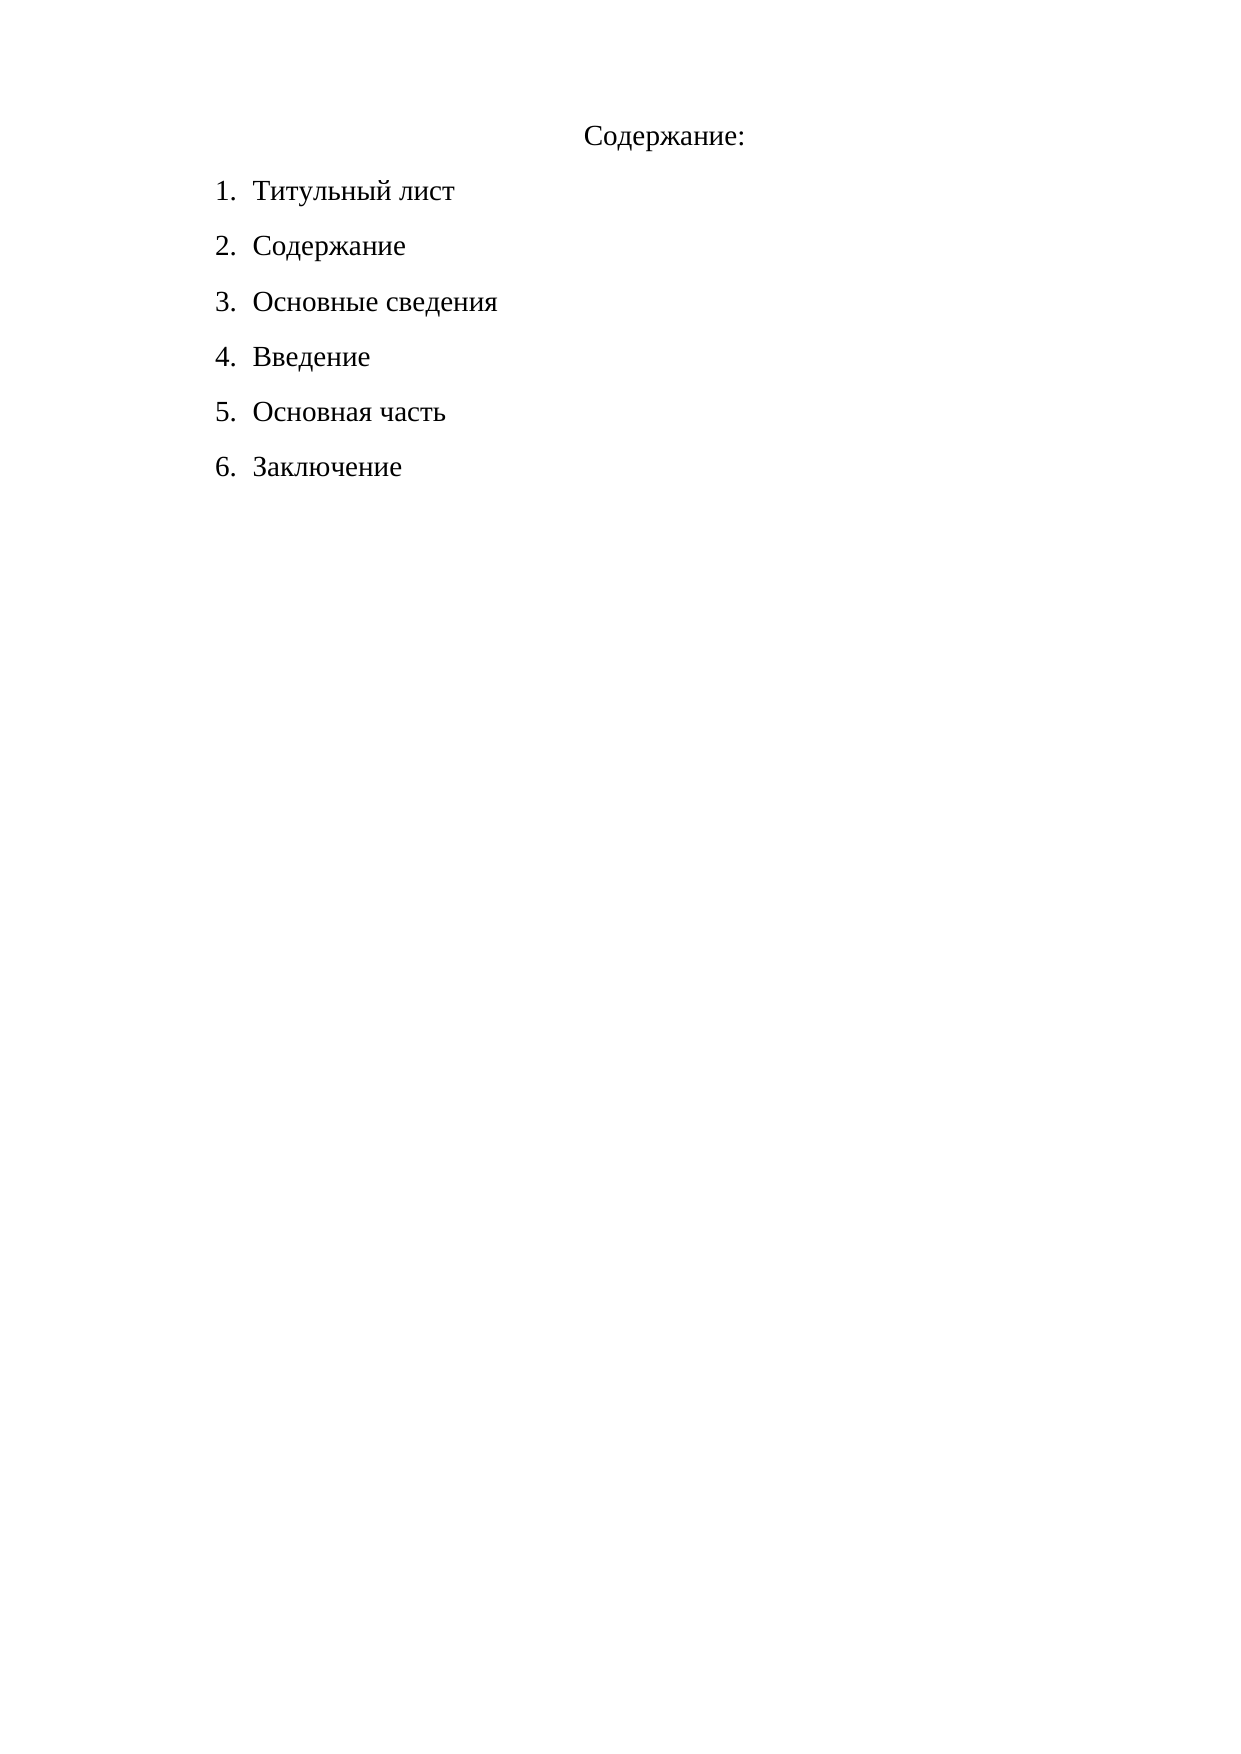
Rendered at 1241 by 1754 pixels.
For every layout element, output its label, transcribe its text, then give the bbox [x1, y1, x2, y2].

text Содержание: [177, 118, 1152, 152]
list Основная часть [215, 394, 1152, 428]
list Введение [215, 339, 1152, 372]
list Титульный лист [215, 173, 1152, 207]
list Содержание [215, 228, 1152, 262]
list Основные сведения [215, 284, 1152, 317]
list Заключение [215, 449, 1152, 483]
